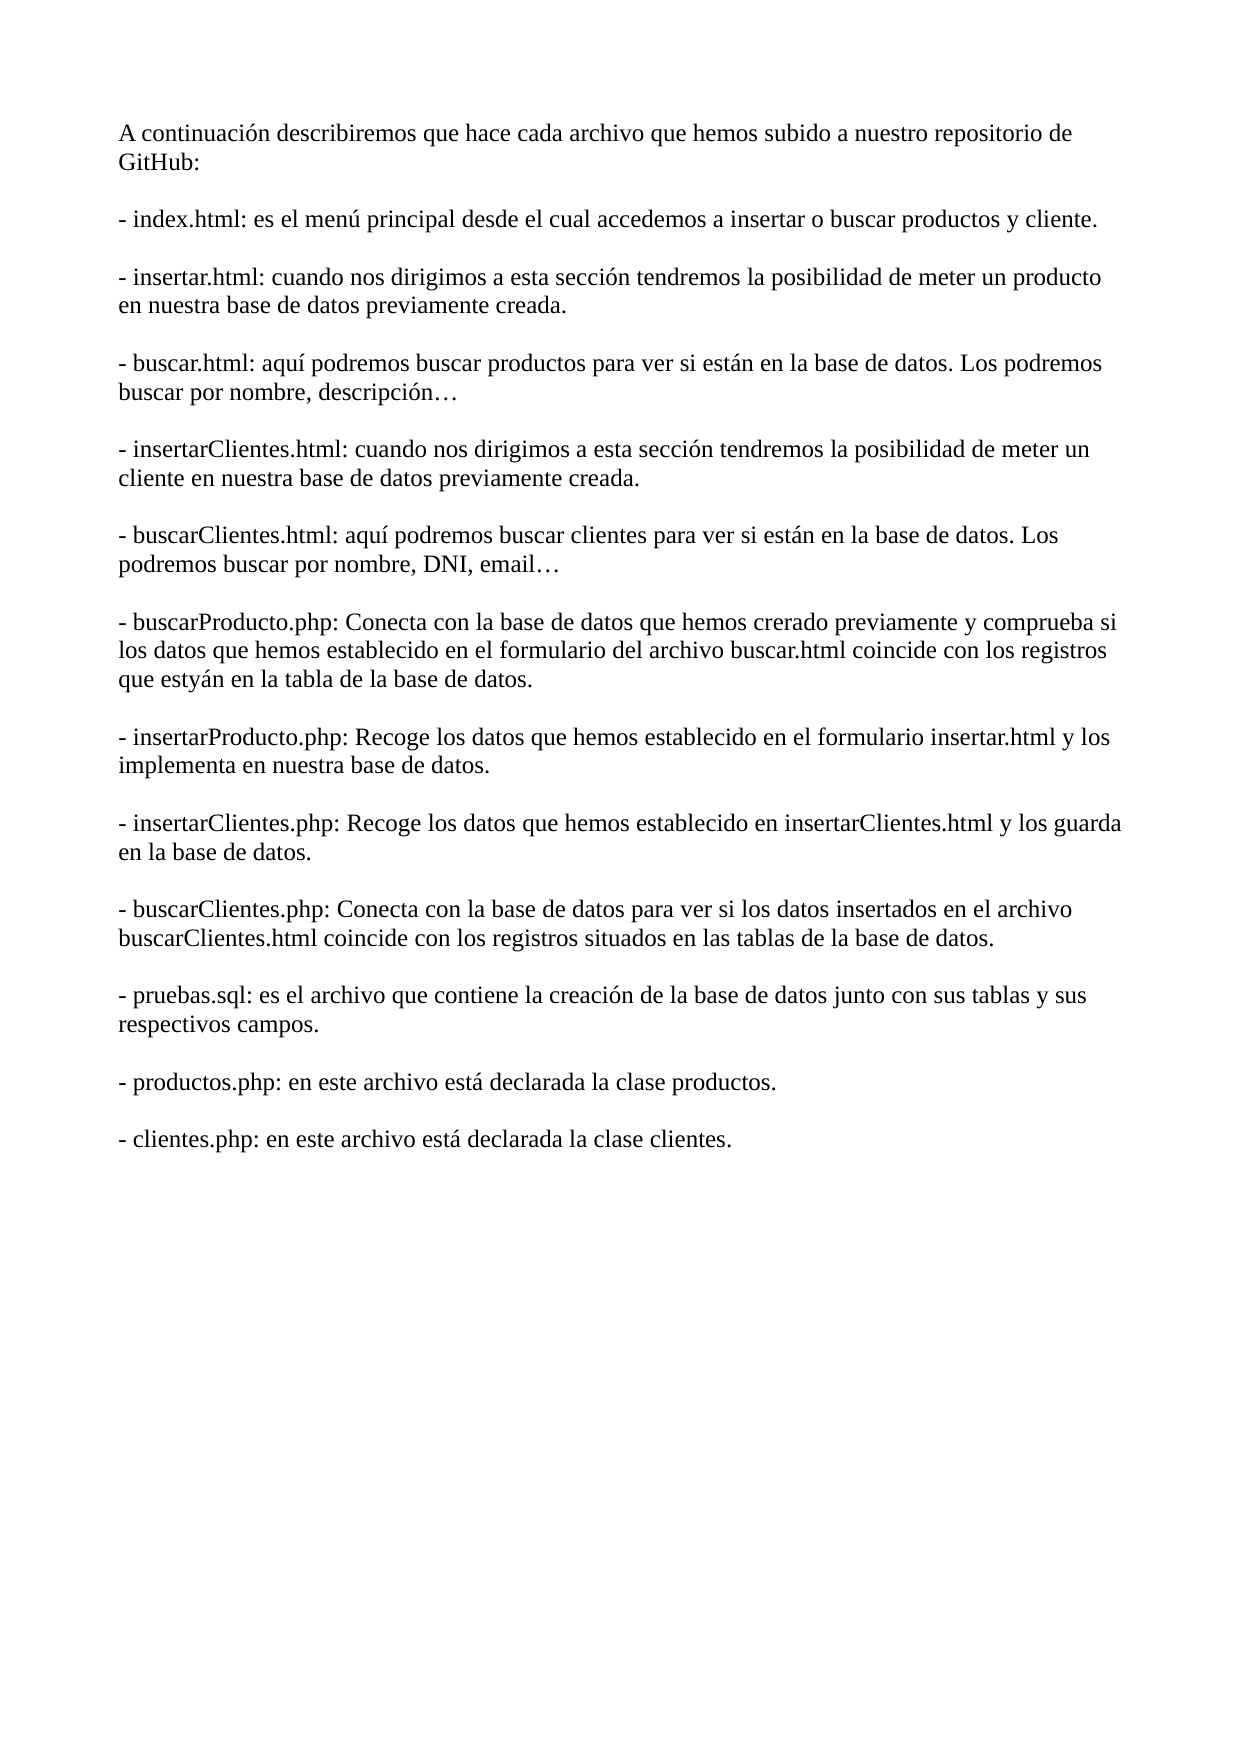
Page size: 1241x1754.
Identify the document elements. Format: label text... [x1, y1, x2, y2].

text - productos.php: en este archivo está declarada la clase productos. [118, 1067, 1122, 1096]
text - buscarProducto.php: Conecta con la base de datos que hemos crerado previamente y comprueba si los datos que hemos establecido en el formulario del archivo buscar.html coincide con los registros que estyán en la tabla de la base de datos. [118, 607, 1122, 693]
text - insertarClientes.php: Recoge los datos que hemos establecido en insertarClientes.html y los guarda en la base de datos. [118, 808, 1122, 866]
text - pruebas.sql: es el archivo que contiene la creación de la base de datos junto con sus tablas y sus respectivos campos. [118, 981, 1122, 1038]
text - buscar.html: aquí podremos buscar productos para ver si están en la base de datos. Los podremos buscar por nombre, descripción… [118, 348, 1122, 406]
text A continuación describiremos que hace cada archivo que hemos subido a nuestro repositorio de GitHub: [118, 118, 1122, 176]
text - insertar.html: cuando nos dirigimos a esta sección tendremos la posibilidad de meter un producto en nuestra base de datos previamente creada. [118, 262, 1122, 319]
text - insertarClientes.html: cuando nos dirigimos a esta sección tendremos la posibilidad de meter un cliente en nuestra base de datos previamente creada. [118, 434, 1122, 492]
text - clientes.php: en este archivo está declarada la clase clientes. [118, 1124, 1122, 1153]
text - buscarClientes.php: Conecta con la base de datos para ver si los datos insertados en el archivo buscarClientes.html coincide con los registros situados en las tablas de la base de datos. [118, 894, 1122, 952]
text - index.html: es el menú principal desde el cual accedemos a insertar o buscar productos y cliente. [118, 204, 1122, 233]
text - insertarProducto.php: Recoge los datos que hemos establecido en el formulario insertar.html y los implementa en nuestra base de datos. [118, 722, 1122, 779]
text - buscarClientes.html: aquí podremos buscar clientes para ver si están en la base de datos. Los podremos buscar por nombre, DNI, email… [118, 521, 1122, 578]
